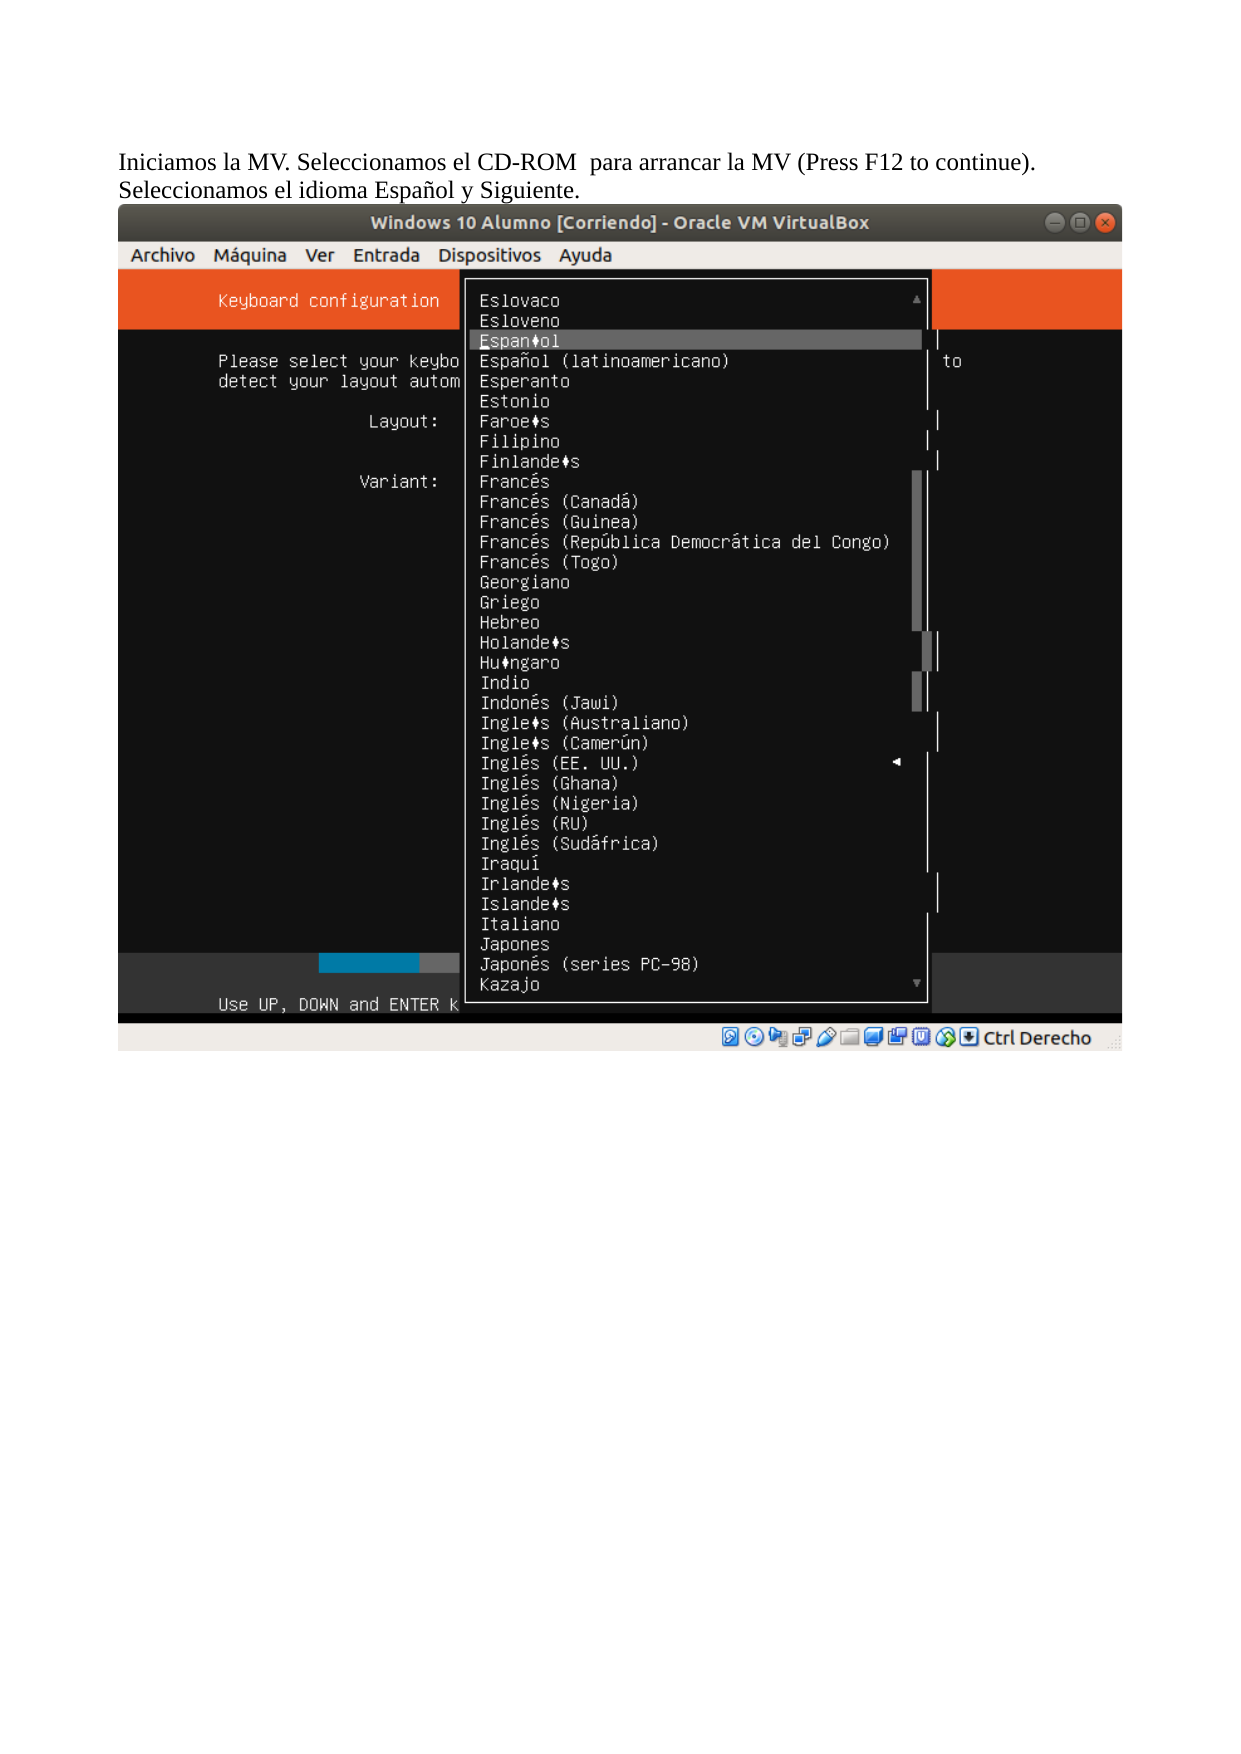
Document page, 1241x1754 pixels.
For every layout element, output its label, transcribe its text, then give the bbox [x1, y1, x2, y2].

text Iniciamos la MV. Seleccionamos el CD-ROM para arrancar la MV (Press F12 to continue). Seleccionamos el idioma Español y Siguiente. [118, 147, 1122, 204]
picture [118, 204, 1123, 1051]
